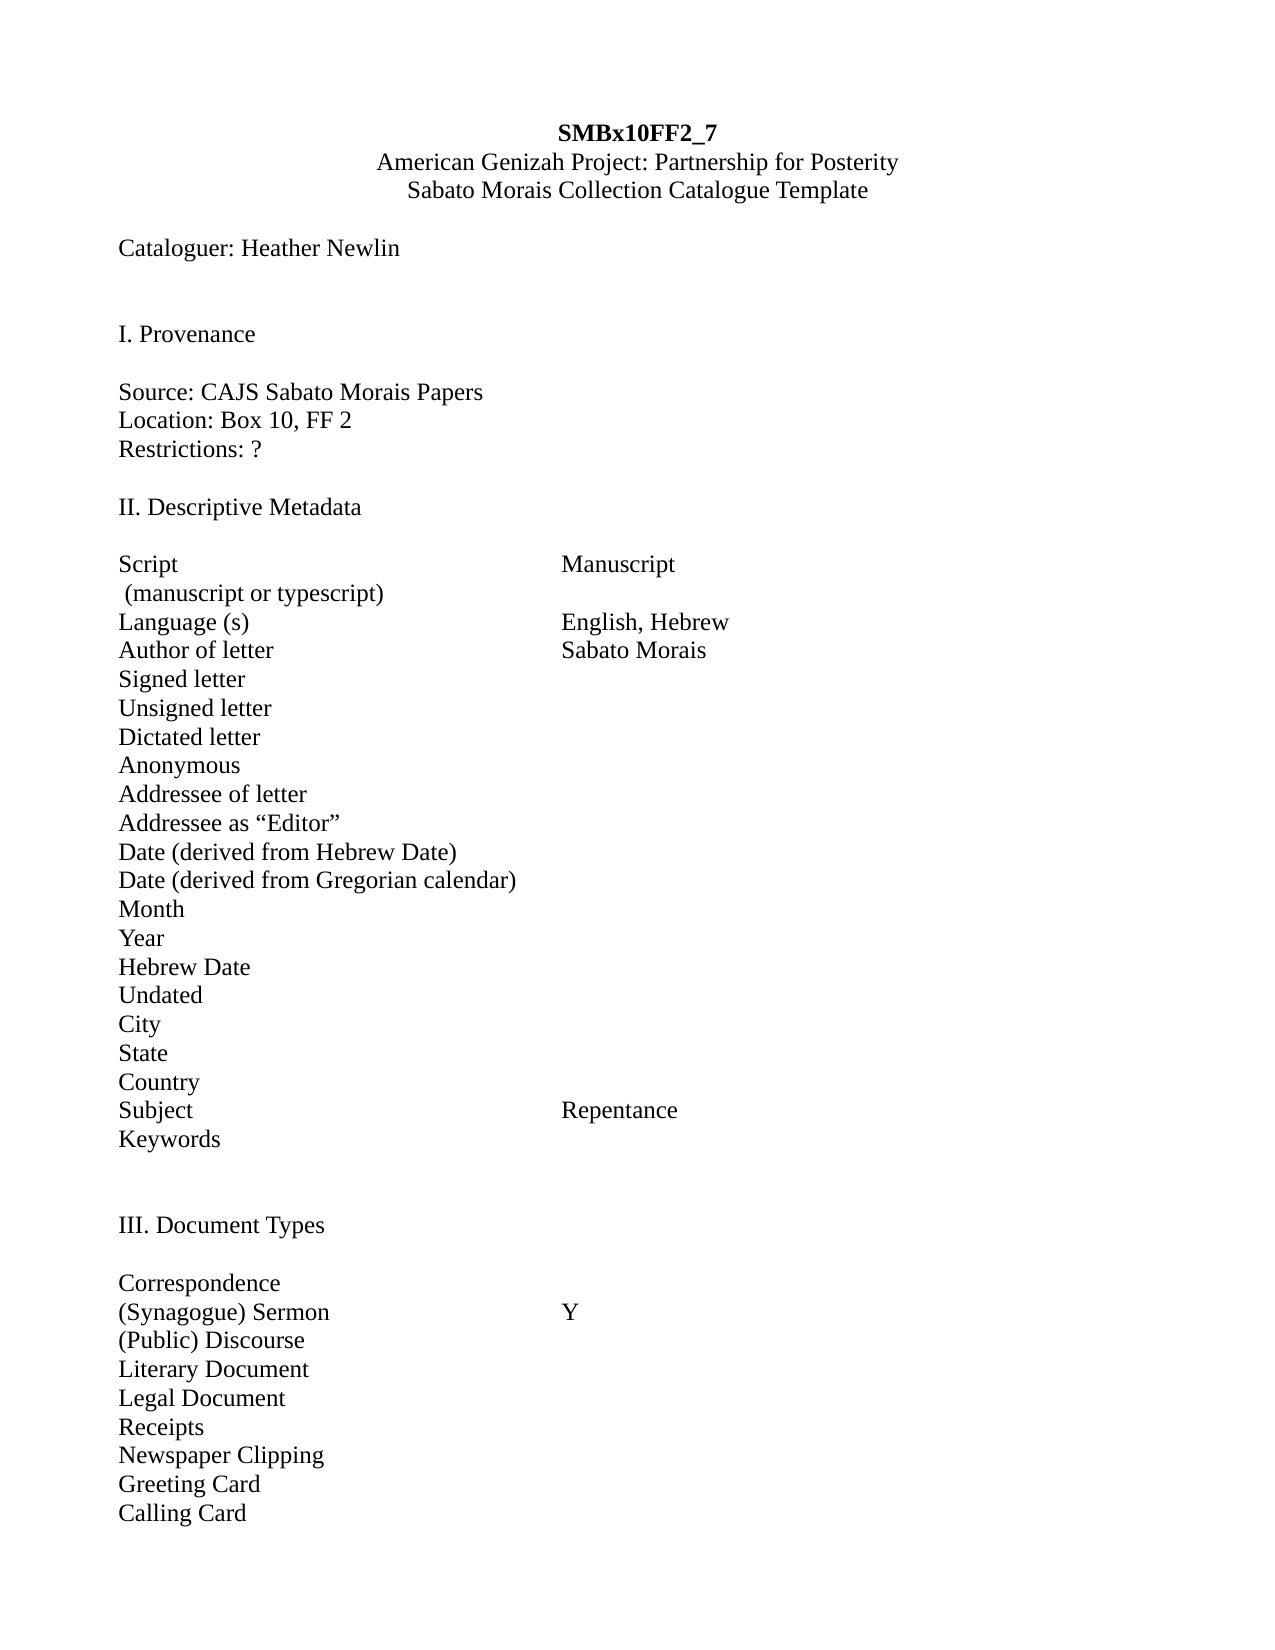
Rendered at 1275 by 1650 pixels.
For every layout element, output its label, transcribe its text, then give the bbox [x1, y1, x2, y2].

text Signed letter [118, 664, 1157, 693]
text Correspondence [118, 1268, 1157, 1297]
text III. Document Types [118, 1211, 1157, 1239]
text (Public) Discourse [118, 1326, 1157, 1354]
text Script Manuscript [118, 549, 1157, 578]
text II. Descriptive Metadata [118, 492, 1157, 521]
text Month [118, 894, 1157, 923]
text Literary Document [118, 1354, 1157, 1383]
text Cataloguer: Heather Newlin [118, 233, 1157, 262]
text (manuscript or typescript) [118, 578, 1157, 607]
text Dictated letter [118, 722, 1157, 751]
text Author of letter Sabato Morais [118, 636, 1157, 664]
text Hebrew Date [118, 952, 1157, 981]
text Subject Repentance [118, 1096, 1157, 1124]
text State [118, 1038, 1157, 1067]
text SMBx10FF2_7 [118, 118, 1157, 147]
text American Genizah Project: Partnership for Posterity [118, 147, 1157, 176]
text Country [118, 1067, 1157, 1096]
text I. Provenance [118, 319, 1157, 348]
text Keywords [118, 1124, 1157, 1153]
text Anonymous [118, 751, 1157, 779]
text Restrictions: ? [118, 434, 1157, 463]
text Greeting Card [118, 1469, 1157, 1498]
text Unsigned letter [118, 693, 1157, 722]
text Source: CAJS Sabato Morais Papers [118, 377, 1157, 406]
text Location: Box 10, FF 2 [118, 406, 1157, 434]
text Year [118, 923, 1157, 952]
text Undated [118, 981, 1157, 1009]
text Legal Document [118, 1383, 1157, 1412]
text Receipts [118, 1412, 1157, 1441]
text Sabato Morais Collection Catalogue Template [118, 176, 1157, 204]
text Date (derived from Gregorian calendar) [118, 866, 1157, 894]
text Addressee of letter [118, 779, 1157, 808]
text Date (derived from Hebrew Date) [118, 837, 1157, 866]
text Calling Card [118, 1498, 1157, 1527]
text (Synagogue) Sermon Y [118, 1297, 1157, 1326]
text Newspaper Clipping [118, 1441, 1157, 1469]
text Language (s) English, Hebrew [118, 607, 1157, 636]
text City [118, 1009, 1157, 1038]
text Addressee as “Editor” [118, 808, 1157, 837]
